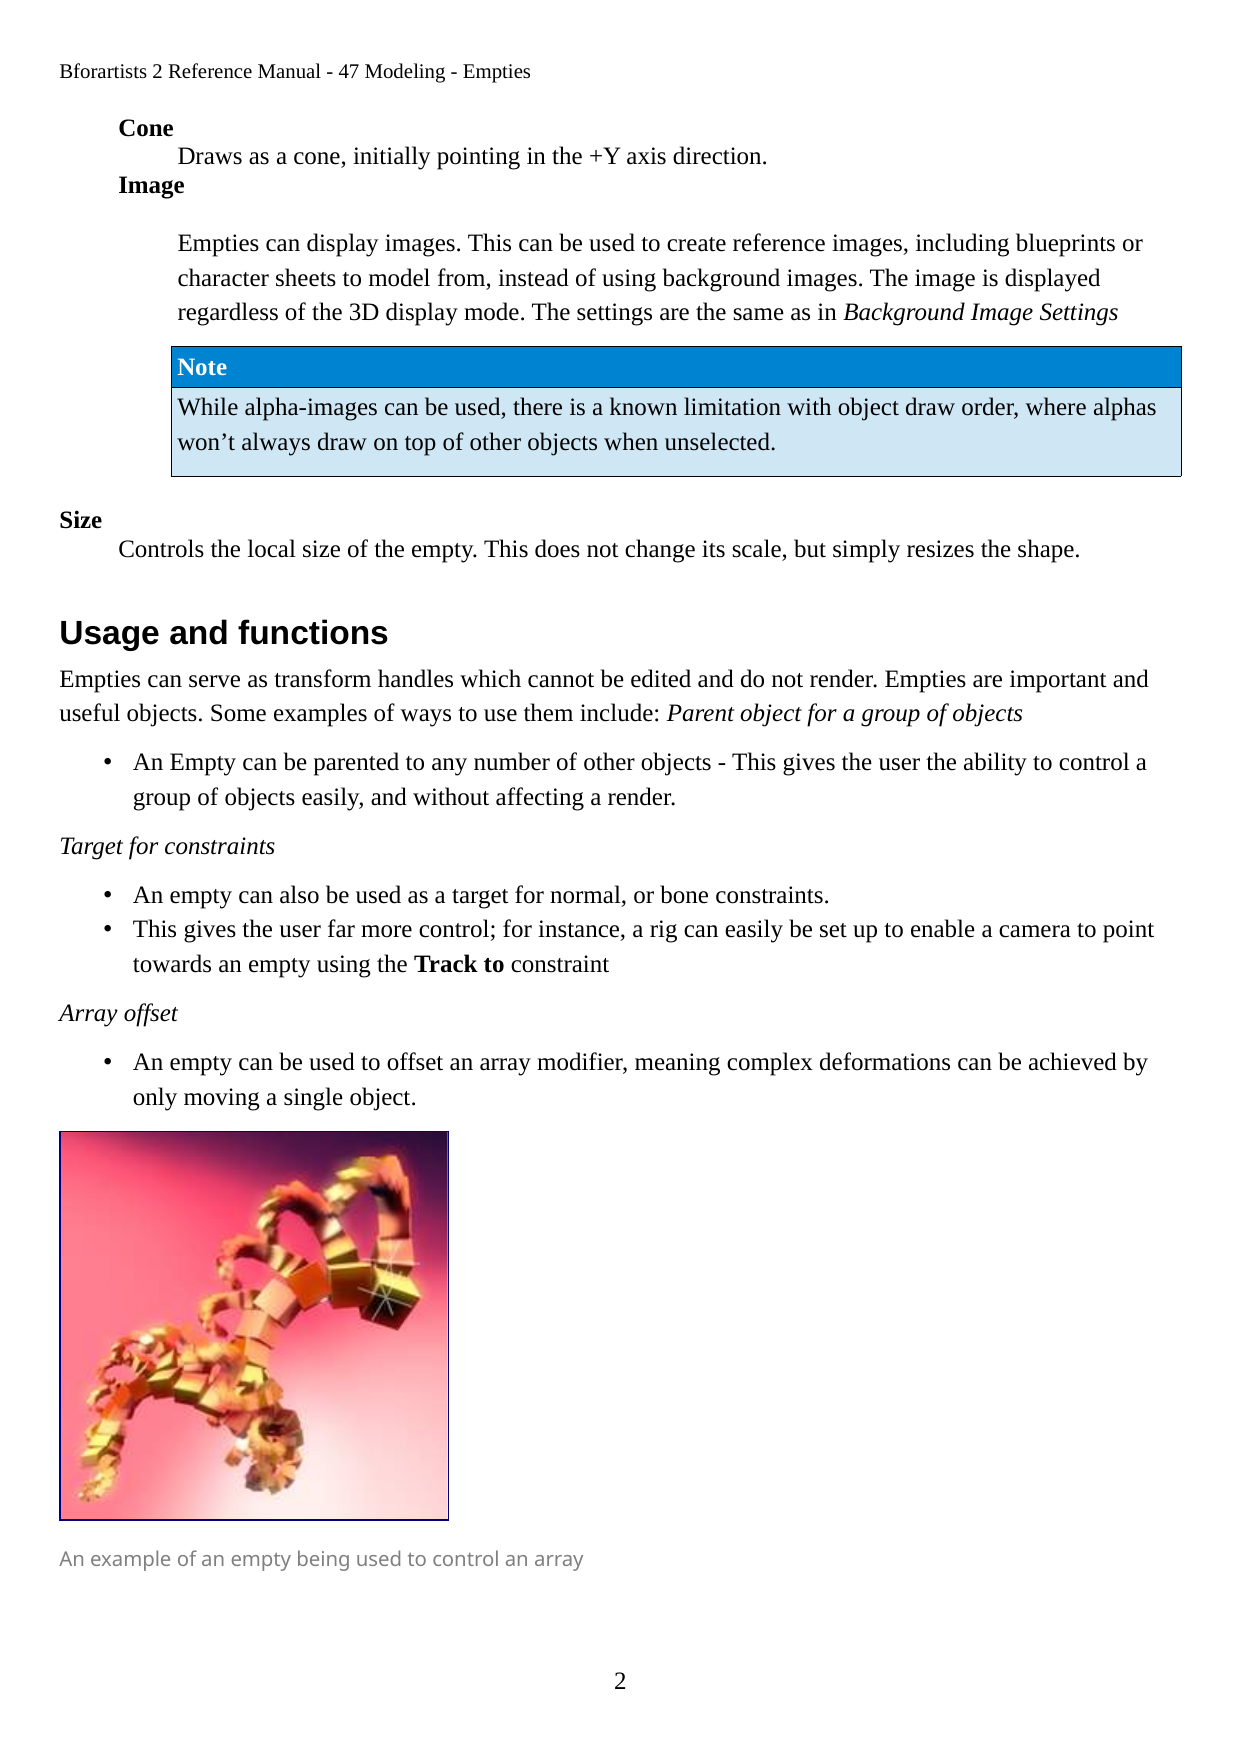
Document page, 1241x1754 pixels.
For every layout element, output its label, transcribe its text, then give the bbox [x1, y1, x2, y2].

table_header Note [172, 347, 1181, 387]
list An Empty can be parented to any number of other objects - This gives the user the ability to control a group of objects easily, and without affecting a render. [103, 747, 1181, 811]
subtitle Image [118, 170, 1181, 199]
text Target for constraints [59, 831, 1181, 860]
subtitle Size [59, 505, 1181, 534]
list This gives the user far more control; for instance, a rig can easily be set up to enable a camera to point towards an empty using the Track to constraint [103, 914, 1181, 978]
text An example of an empty being used to control an array [59, 1541, 1181, 1572]
picture [61, 1132, 448, 1519]
list Draws as a cone, initially pointing in the +Y axis direction. [177, 141, 1181, 170]
list An empty can be used to offset an array modifier, meaning complex deformations can be achieved by only moving a single object. [103, 1047, 1181, 1110]
table_cell While alpha-images can be used, there is a known limitation with object draw order, where alphas won’t always draw on top of other objects when unselected. [172, 388, 1181, 476]
text Empties can serve as transform handles which cannot be edited and do not render. Empties are important and useful objects. Some examples of ways to use them include: Parent object for a group of objects [59, 664, 1181, 727]
list Controls the local size of the empty. This does not change its scale, but simply resizes the shape. [118, 534, 1181, 562]
text Array offset [59, 998, 1181, 1027]
list An empty can also be used as a target for normal, or bone constraints. [103, 880, 1181, 909]
subtitle Cone [118, 113, 1181, 141]
subtitle Usage and functions [59, 613, 1181, 651]
text Empties can display images. This can be used to create reference images, including blueprints or character sheets to model from, instead of using background images. The image is displayed regardless of the 3D display mode. The settings are the same as in Background Image Settings [177, 228, 1181, 326]
